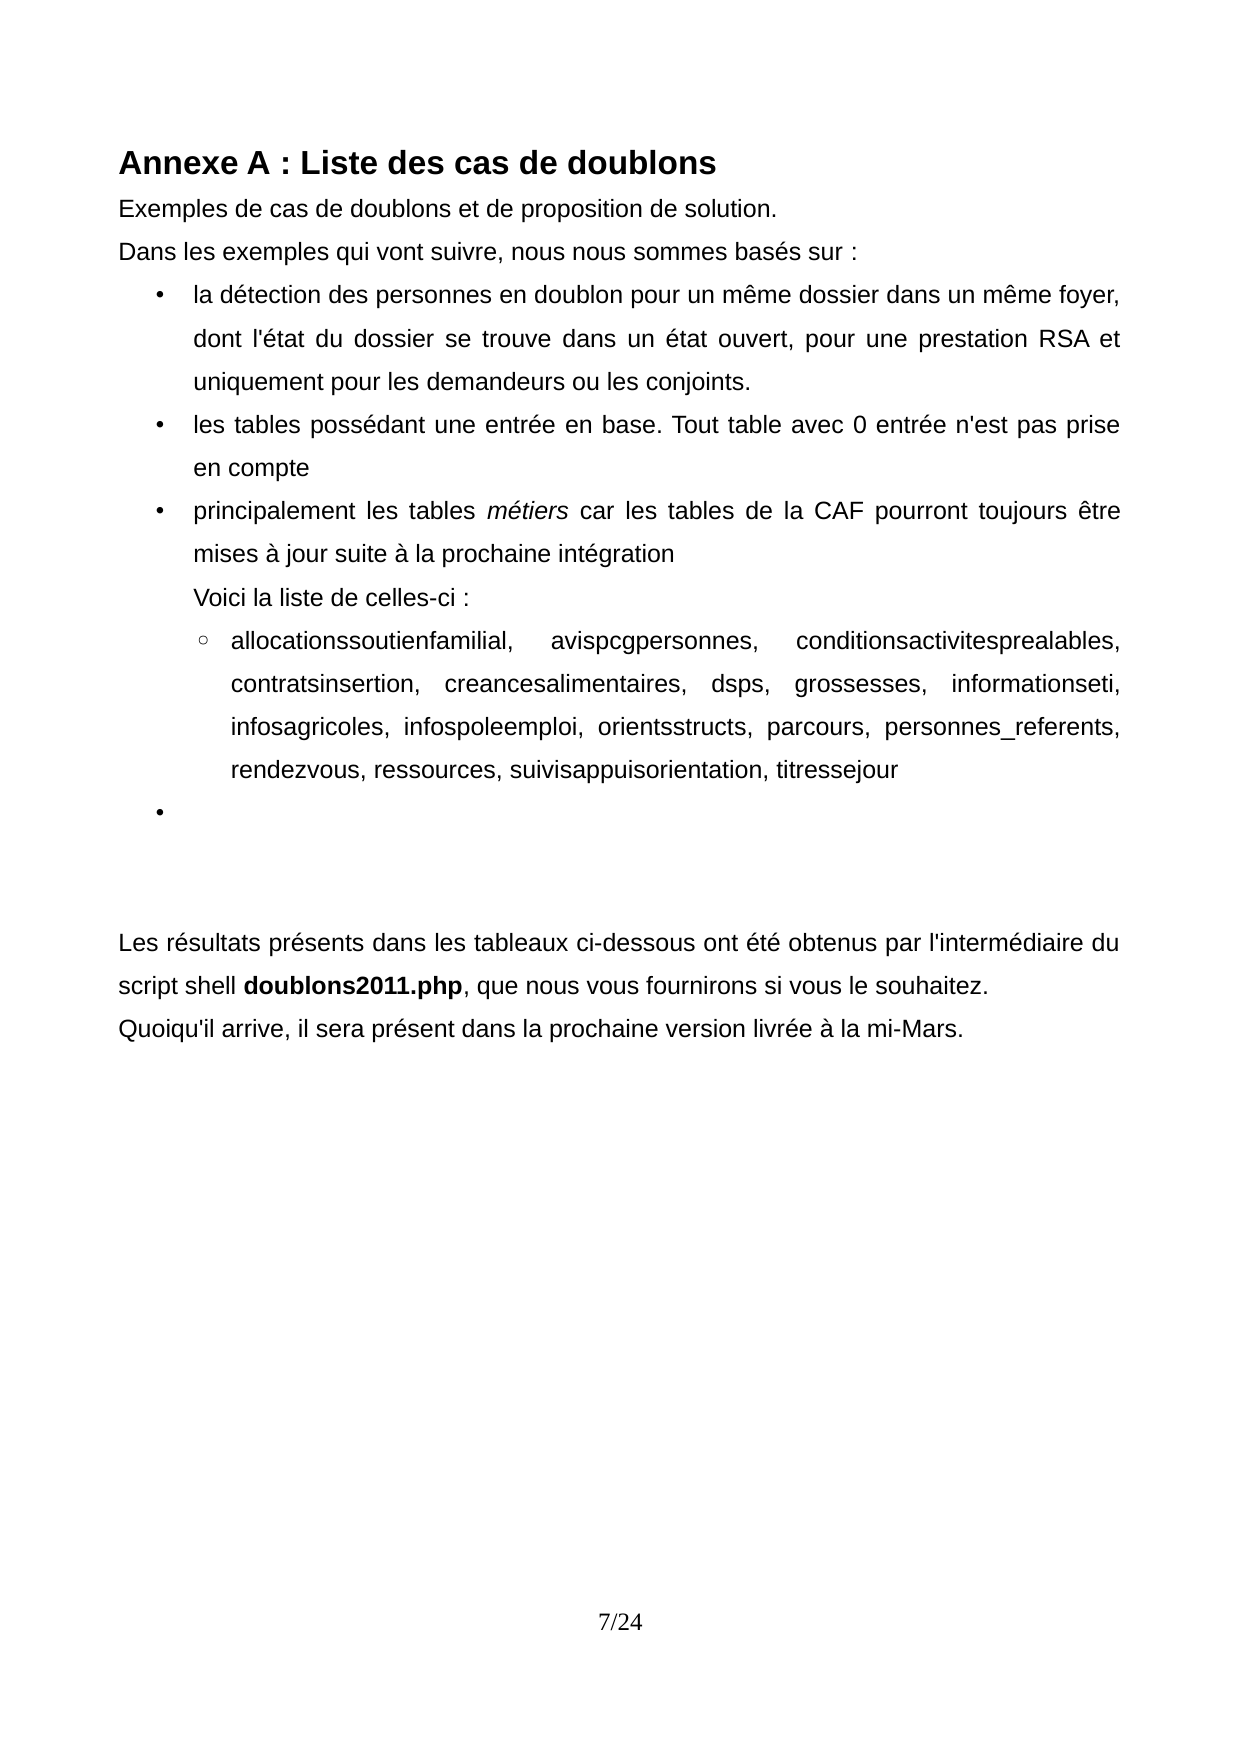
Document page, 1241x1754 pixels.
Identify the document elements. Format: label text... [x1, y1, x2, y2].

list les tables possédant une entrée en base. Tout table avec 0 entrée n'est pas prise en compte [156, 410, 1122, 482]
text Les résultats présents dans les tableaux ci-dessous ont été obtenus par l'intermédiaire du script shell doublons2011.php, que nous vous fournirons si vous le souhaitez. [118, 928, 1122, 999]
list la détection des personnes en doublon pour un même dossier dans un même foyer, dont l'état du dossier se trouve dans un état ouvert, pour une prestation RSA et uniquement pour les demandeurs ou les conjoints. [156, 280, 1122, 395]
text Quoiqu'il arrive, il sera présent dans la prochaine version livrée à la mi-Mars. [118, 1014, 1122, 1043]
subtitle Annexe A : Liste des cas de doublons [118, 143, 1122, 182]
text Dans les exemples qui vont suivre, nous nous sommes basés sur : [118, 237, 1122, 266]
text Exemples de cas de doublons et de proposition de solution. [118, 194, 1122, 223]
list Voici la liste de celles-ci : [156, 582, 1122, 611]
list principalement les tables métiers car les tables de la CAF pourront toujours être mises à jour suite à la prochaine intégration [156, 496, 1122, 568]
list allocationssoutienfamilial, avispcgpersonnes, conditionsactivitesprealables, contratsinsertion, creancesalimentaires, dsps, grossesses, informationseti, infosagricoles, infospoleemploi, orientsstructs, parcours, personnes_referents, rendezvous, ressources, suivisappuisorientation, titressejour [193, 626, 1122, 784]
